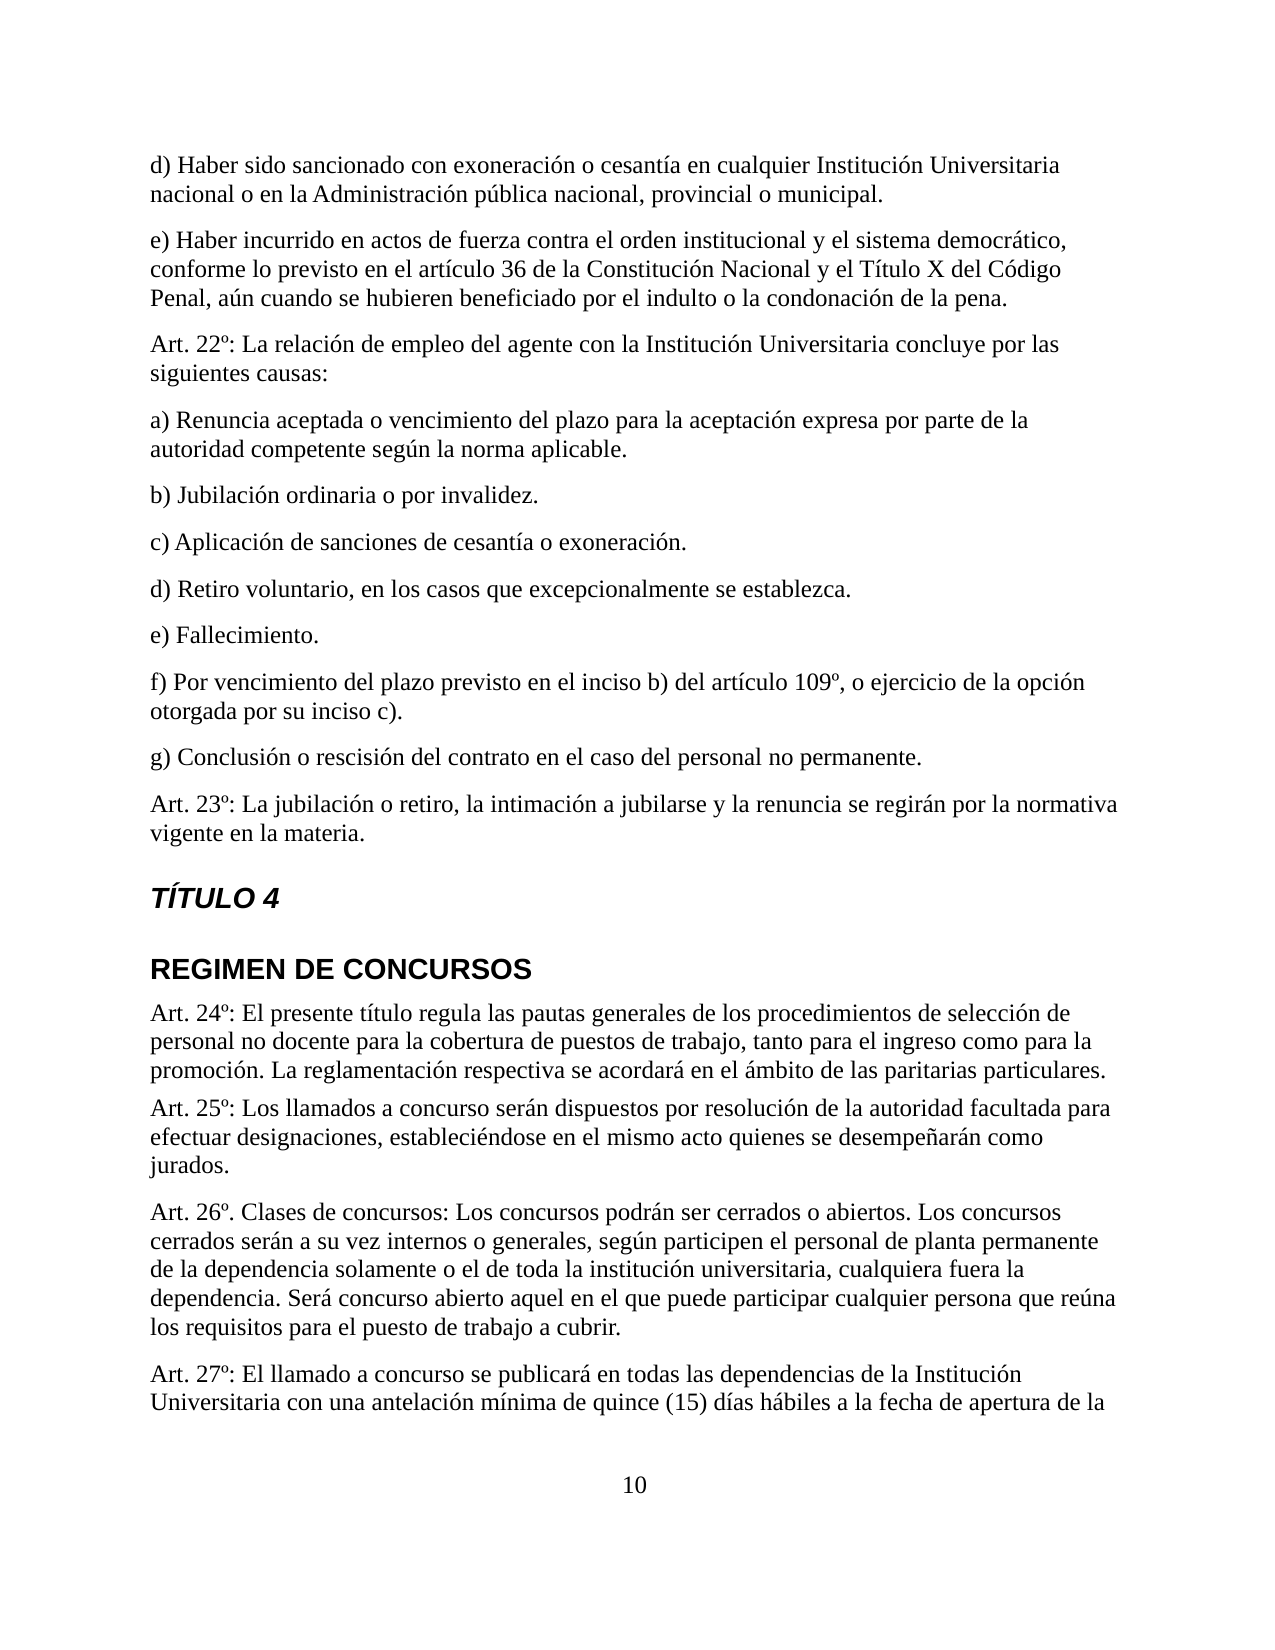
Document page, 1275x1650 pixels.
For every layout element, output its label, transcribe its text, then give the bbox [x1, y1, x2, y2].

text Art. 22º: La relación de empleo del agente con la Institución Universitaria concluye por las siguientes causas: [150, 329, 1125, 387]
text Art. 26º. Clases de concursos: Los concursos podrán ser cerrados o abiertos. Los concursos cerrados serán a su vez internos o generales, según participen el personal de planta permanente de la dependencia solamente o el de toda la institución universitaria, cualquiera fuera la dependencia. Será concurso abierto aquel en el que puede participar cualquier persona que reúna los requisitos para el puesto de trabajo a cubrir. [150, 1197, 1125, 1341]
text a) Renuncia aceptada o vencimiento del plazo para la aceptación expresa por parte de la autoridad competente según la norma aplicable. [150, 405, 1125, 462]
text d) Retiro voluntario, en los casos que excepcionalmente se establezca. [150, 574, 1125, 602]
text Art. 23º: La jubilación o retiro, la intimación a jubilarse y la renuncia se regirán por la normativa vigente en la materia. [150, 789, 1125, 847]
text f) Por vencimiento del plazo previsto en el inciso b) del artículo 109º, o ejercicio de la opción otorgada por su inciso c). [150, 667, 1125, 724]
subtitle REGIMEN DE CONCURSOS [150, 952, 1125, 985]
text c) Aplicación de sanciones de cesantía o exoneración. [150, 527, 1125, 556]
text b) Jubilación ordinaria o por invalidez. [150, 480, 1125, 509]
text e) Fallecimiento. [150, 620, 1125, 649]
text Art. 27º: El llamado a concurso se publicará en todas las dependencias de la Institución Universitaria con una antelación mínima de quince (15) días hábiles a la fecha de apertura de la [150, 1359, 1125, 1416]
text e) Haber incurrido en actos de fuerza contra el orden institucional y el sistema democrático, conforme lo previsto en el artículo 36 de la Constitución Nacional y el Título X del Código Penal, aún cuando se hubieren beneficiado por el indulto o la condonación de la pena. [150, 225, 1125, 312]
subtitle TÍTULO 4 [150, 881, 1125, 914]
text Art. 24º: El presente título regula las pautas generales de los procedimientos de selección de personal no docente para la cobertura de puestos de trabajo, tanto para el ingreso como para la promoción. La reglamentación respectiva se acordará en el ámbito de las paritarias particulares. [150, 998, 1125, 1084]
text d) Haber sido sancionado con exoneración o cesantía en cualquier Institución Universitaria nacional o en la Administración pública nacional, provincial o municipal. [150, 150, 1125, 207]
text Art. 25º: Los llamados a concurso serán dispuestos por resolución de la autoridad facultada para efectuar designaciones, estableciéndose en el mismo acto quienes se desempeñarán como jurados. [150, 1093, 1125, 1179]
text g) Conclusión o rescisión del contrato en el caso del personal no permanente. [150, 742, 1125, 771]
